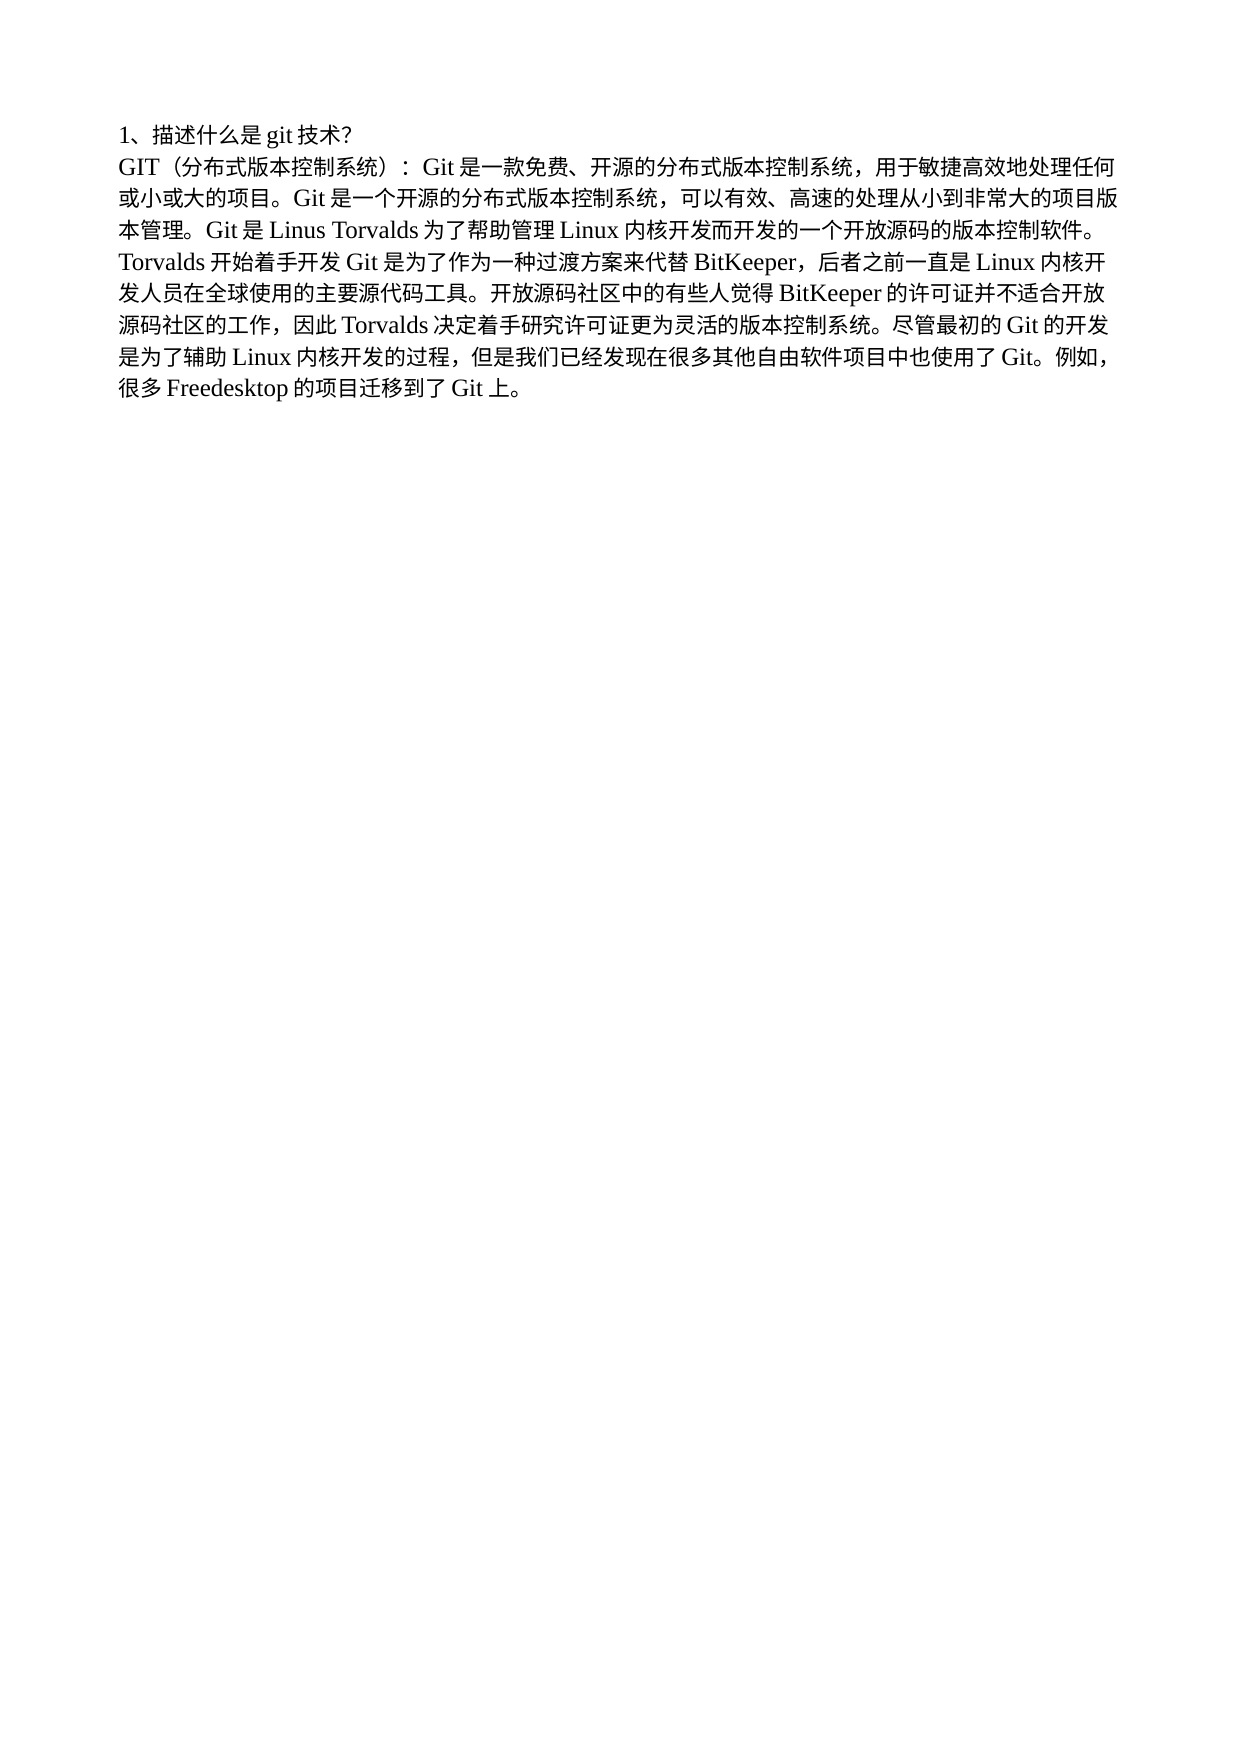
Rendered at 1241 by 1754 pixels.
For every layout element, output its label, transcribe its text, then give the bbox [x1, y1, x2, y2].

text Torvalds开始着手开发Git是为了作为一种过渡方案来代替BitKeeper，后者之前一直是Linux内核开发人员在全球使用的主要源代码工具。开放源码社区中的有些人觉得BitKeeper的许可证并不适合开放源码社区的工作，因此Torvalds决定着手研究许可证更为灵活的版本控制系统。尽管最初的Git的开发是为了辅助Linux内核开发的过程，但是我们已经发现在很多其他自由软件项目中也使用了Git。例如，很多Freedesktop的项目迁移到了Git上。 [118, 245, 1122, 403]
text 1、描述什么是git技术？ [118, 118, 1122, 150]
text GIT（分布式版本控制系统）：Git是一款免费、开源的分布式版本控制系统，用于敏捷高效地处理任何或小或大的项目。Git是一个开源的分布式版本控制系统，可以有效、高速的处理从小到非常大的项目版本管理。Git是Linus Torvalds为了帮助管理Linux内核开发而开发的一个开放源码的版本控制软件。 [118, 150, 1122, 245]
